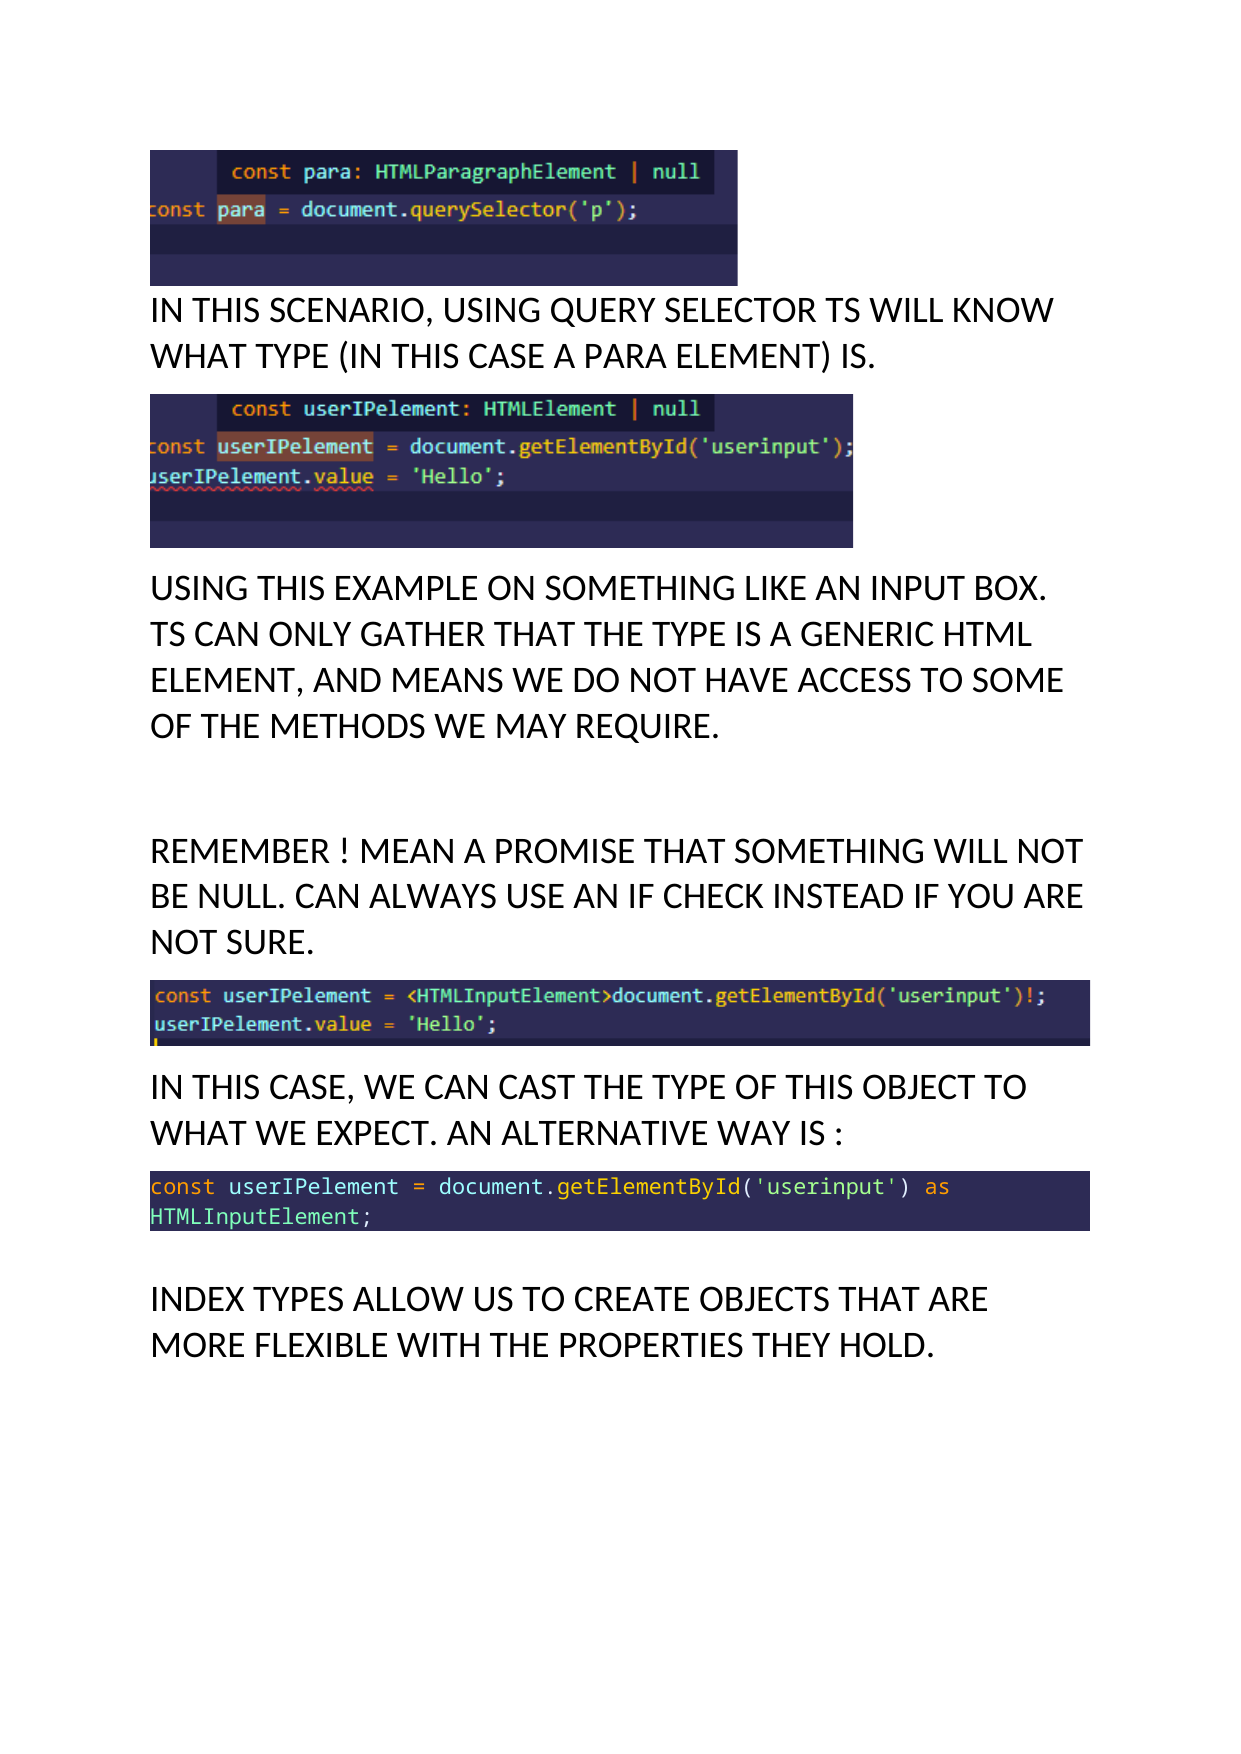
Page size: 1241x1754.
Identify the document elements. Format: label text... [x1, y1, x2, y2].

text IN THIS CASE, WE CAN CAST THE TYPE OF THIS OBJECT TO WHAT WE EXPECT. AN ALTERNATIVE WAY IS : [150, 1063, 1090, 1154]
text INDEX TYPES ALLOW US TO CREATE OBJECTS THAT ARE MORE FLEXIBLE WITH THE PROPERTIES THEY HOLD. [150, 1275, 1090, 1367]
text const userIPelement = document.getElementById('userinput') as HTMLInputElement; [150, 1171, 1090, 1231]
text USING THIS EXAMPLE ON SOMETHING LIKE AN INPUT BOX. TS CAN ONLY GATHER THAT THE TYPE IS A GENERIC HTML ELEMENT, AND MEANS WE DO NOT HAVE ACCESS TO SOME OF THE METHODS WE MAY REQUIRE. [150, 564, 1090, 747]
text IN THIS SCENARIO, USING QUERY SELECTOR TS WILL KNOW WHAT TYPE (IN THIS CASE A PARA ELEMENT) IS. [150, 286, 1090, 378]
text REMEMBER ! MEAN A PROMISE THAT SOMETHING WILL NOT BE NULL. CAN ALWAYS USE AN IF CHECK INSTEAD IF YOU ARE NOT SURE. [150, 827, 1090, 964]
